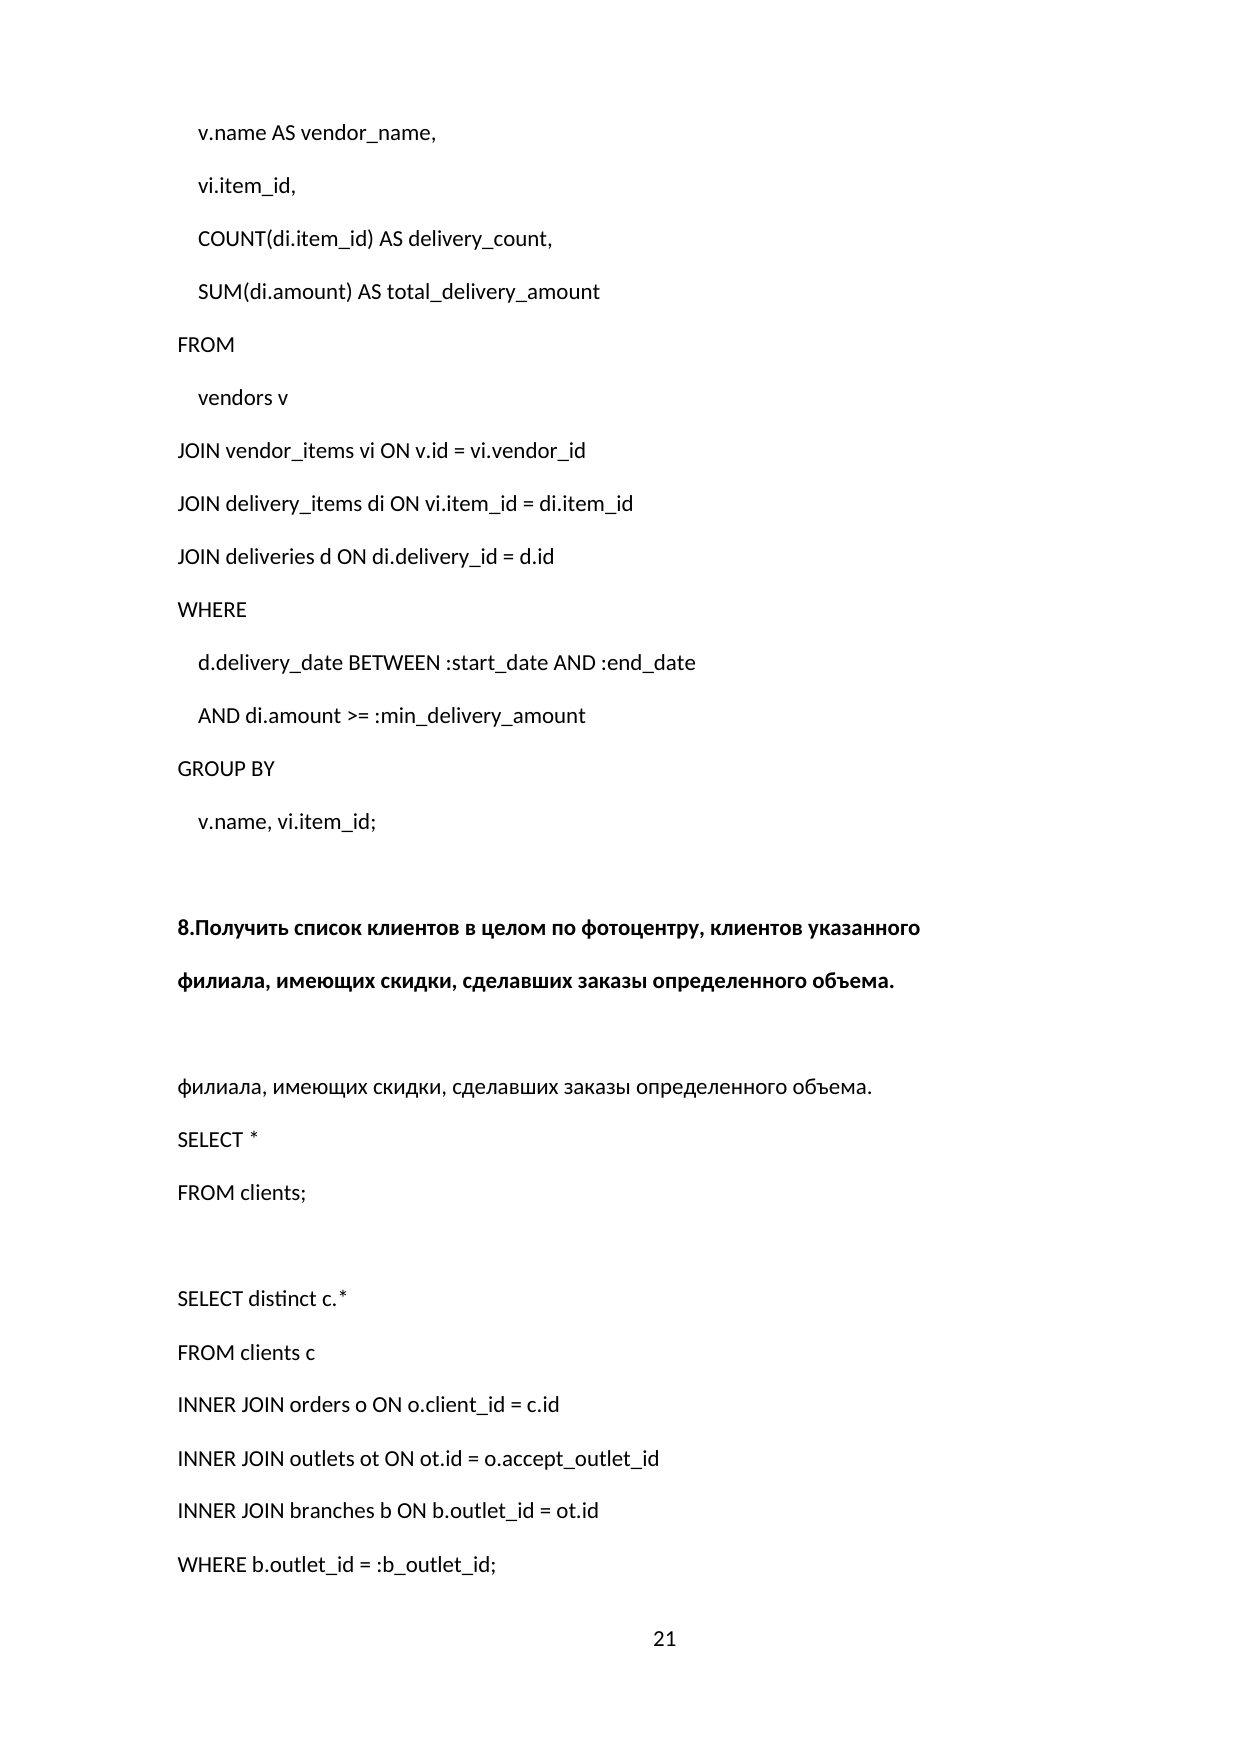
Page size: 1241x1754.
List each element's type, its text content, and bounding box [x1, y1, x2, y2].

text FROM clients c [177, 1338, 1152, 1366]
text SELECT distinct c.* [177, 1284, 1152, 1313]
text v.name AS vendor_name, [177, 118, 1152, 146]
text COUNT(di.item_id) AS delivery_count, [177, 224, 1152, 252]
text SELECT * [177, 1126, 1152, 1153]
text филиала, имеющих скидки, сделавших заказы определенного объема. [177, 966, 1152, 994]
text WHERE b.outlet_id = :b_outlet_id; [177, 1550, 1152, 1578]
text JOIN vendor_items vi ON v.id = vi.vendor_id [177, 436, 1152, 464]
text GROUP BY [177, 754, 1152, 782]
text 8.Получить список клиентов в целом по фотоцентру, клиентов указанного [177, 913, 1152, 941]
text AND di.amount >= :min_delivery_amount [177, 701, 1152, 729]
text FROM clients; [177, 1178, 1152, 1207]
text vendors v [177, 383, 1152, 411]
text d.delivery_date BETWEEN :start_date AND :end_date [177, 648, 1152, 676]
text JOIN delivery_items di ON vi.item_id = di.item_id [177, 489, 1152, 517]
text WHERE [177, 595, 1152, 623]
text филиала, имеющих скидки, сделавших заказы определенного объема. [177, 1072, 1152, 1101]
text INNER JOIN orders o ON o.client_id = c.id [177, 1391, 1152, 1419]
text v.name, vi.item_id; [177, 807, 1152, 835]
text JOIN deliveries d ON di.delivery_id = d.id [177, 542, 1152, 570]
text INNER JOIN branches b ON b.outlet_id = ot.id [177, 1497, 1152, 1525]
text vi.item_id, [177, 171, 1152, 199]
text INNER JOIN outlets ot ON ot.id = o.accept_outlet_id [177, 1444, 1152, 1472]
text SUM(di.amount) AS total_delivery_amount [177, 277, 1152, 305]
text FROM [177, 330, 1152, 358]
